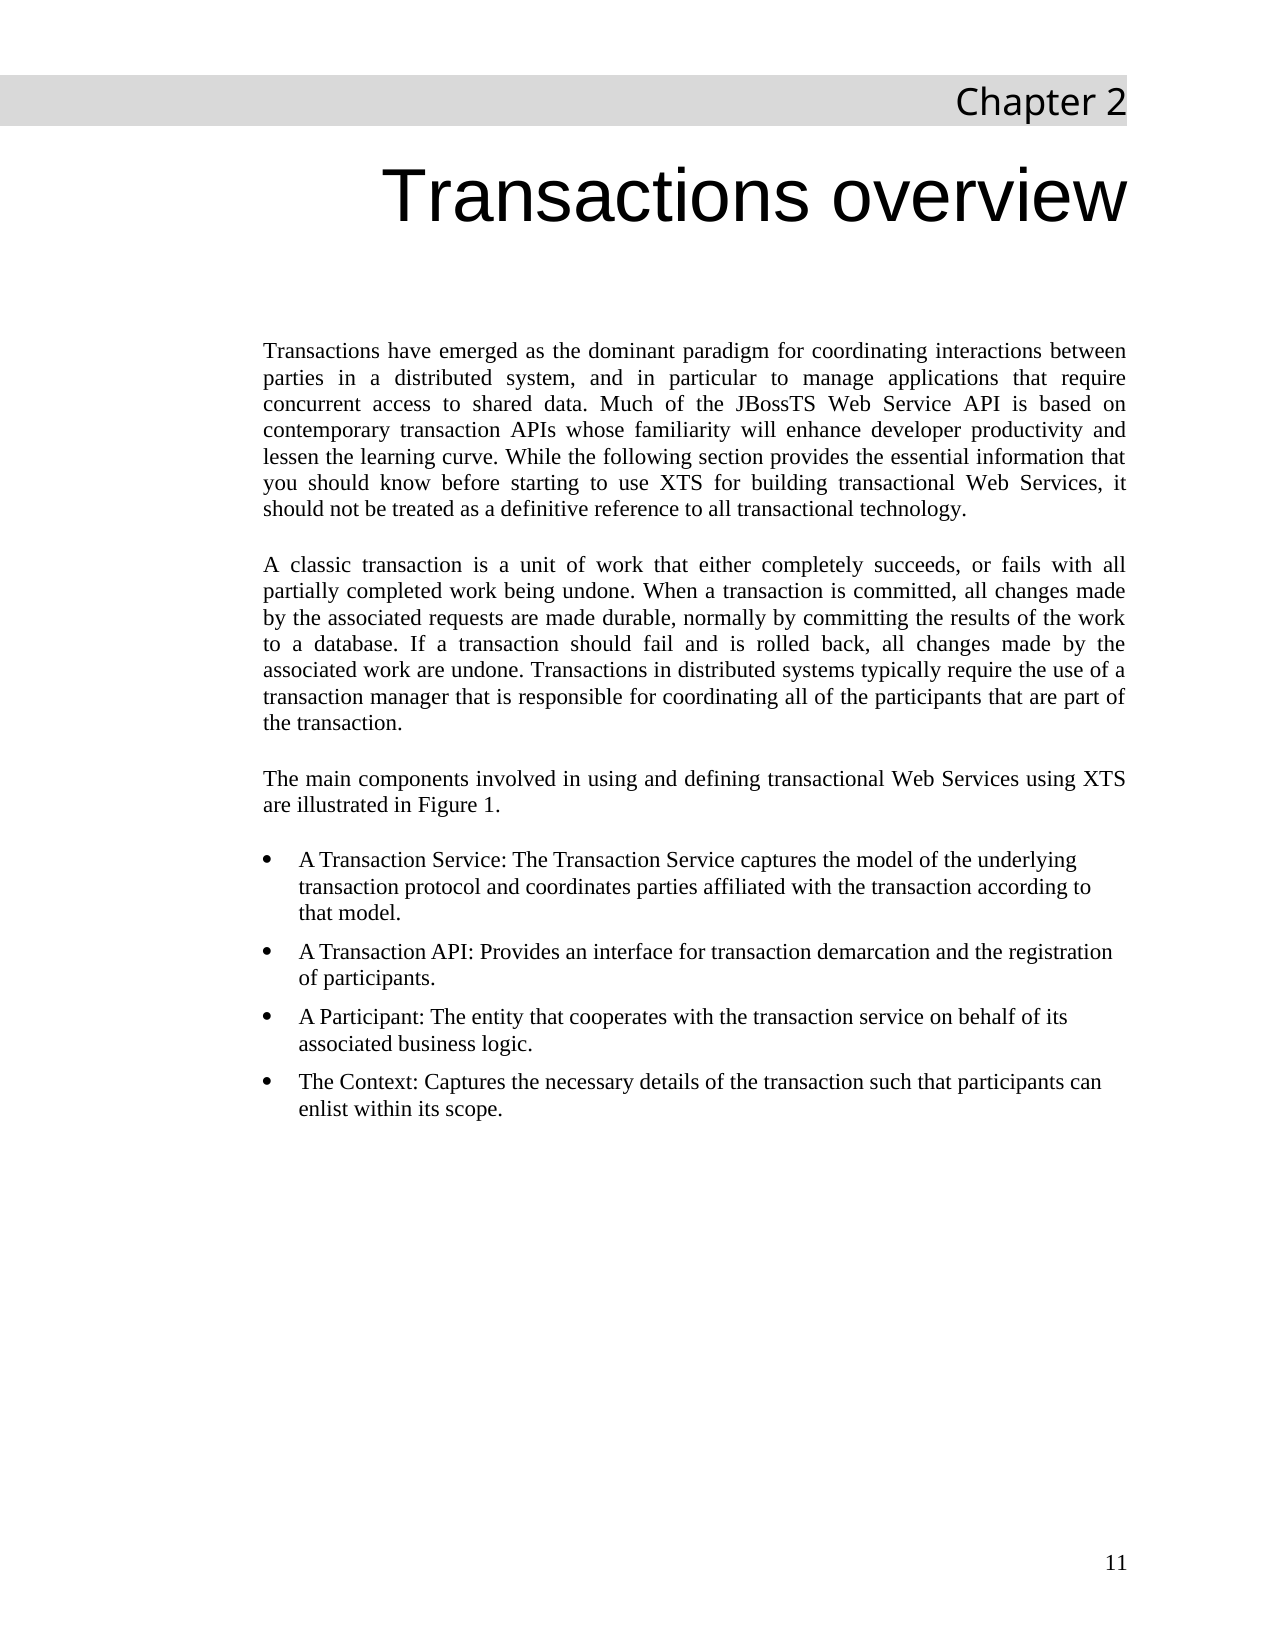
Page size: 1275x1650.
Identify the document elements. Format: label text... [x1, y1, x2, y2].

list A Transaction Service: The Transaction Service captures the model of the underlying transaction protocol and coordinates parties affiliated with the transaction according to that model. [263, 846, 1127, 926]
text Transactions have emerged as the dominant paradigm for coordinating interactions between parties in a distributed system, and in particular to manage applications that require concurrent access to shared data. Much of the JBossTS Web Service API is based on contemporary transaction APIs whose familiarity will enhance developer productivity and lessen the learning curve. While the following section provides the essential information that you should know before starting to use XTS for building transactional Web Services, it should not be treated as a definitive reference to all transactional technology. [263, 337, 1127, 522]
list A Transaction API: Provides an interface for transaction demarcation and the registration of participants. [263, 938, 1127, 991]
text A classic transaction is a unit of work that either completely succeeds, or fails with all partially completed work being undone. When a transaction is committed, all changes made by the associated requests are made durable, normally by committing the results of the work to a database. If a transaction should fail and is rolled back, all changes made by the associated work are undone. Transactions in distributed systems typically require the use of a transaction manager that is responsible for coordinating all of the participants that are part of the transaction. [263, 551, 1127, 735]
title Transactions overview [263, 151, 1127, 237]
list The Context: Captures the necessary details of the transaction such that participants can enlist within its scope. [263, 1068, 1127, 1121]
list A Participant: The entity that cooperates with the transaction service on behalf of its associated business logic. [263, 1003, 1127, 1056]
text The main components involved in using and defining transactional Web Services using XTS are illustrated in Figure 1. [263, 764, 1127, 817]
